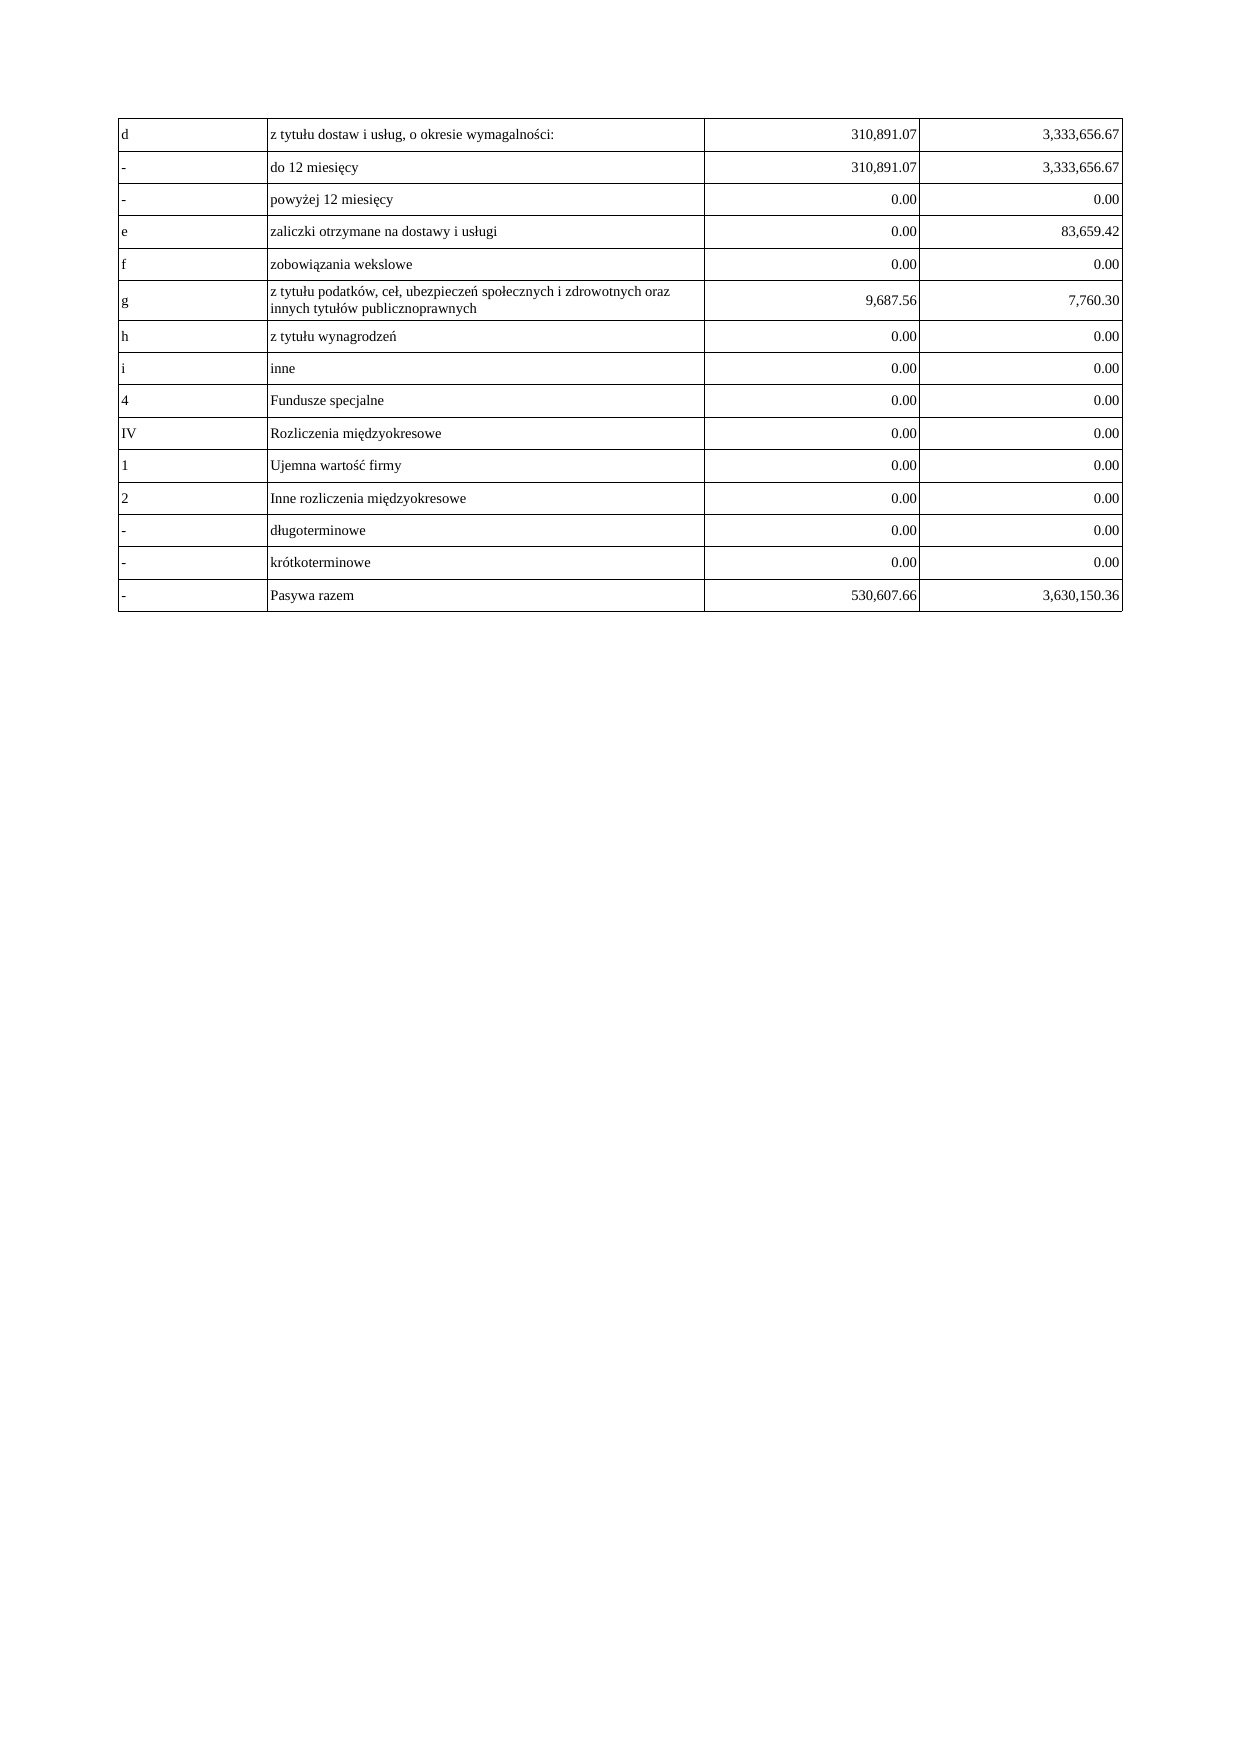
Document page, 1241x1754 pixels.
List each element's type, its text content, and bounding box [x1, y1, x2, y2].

table_cell - [119, 184, 267, 215]
table_cell e [119, 216, 267, 248]
table_cell 3 333 656,67 [920, 152, 1122, 183]
table_cell 0,00 [920, 418, 1122, 449]
table_cell - [119, 515, 267, 546]
table_cell z tytułu dostaw i usług, o okresie wymagalności: [268, 119, 704, 151]
table_cell 310 891,07 [705, 119, 919, 151]
table_cell 0,00 [705, 216, 919, 248]
table_cell d [119, 119, 267, 151]
table_cell do 12 miesięcy [268, 152, 704, 183]
table_cell 0,00 [705, 483, 919, 514]
table_cell długoterminowe [268, 515, 704, 546]
table_cell 0,00 [705, 450, 919, 482]
table_cell 0,00 [705, 321, 919, 352]
table_cell 0,00 [705, 184, 919, 215]
table_cell 0,00 [705, 353, 919, 384]
table_cell 1 [119, 450, 267, 482]
table_cell Pasywa razem [268, 580, 704, 611]
table_cell 0,00 [920, 385, 1122, 417]
table_cell Rozliczenia międzyokresowe [268, 418, 704, 449]
table_cell - [119, 547, 267, 579]
table_cell krótkoterminowe [268, 547, 704, 579]
table_cell 0,00 [920, 249, 1122, 280]
table_cell 0,00 [920, 184, 1122, 215]
table_cell i [119, 353, 267, 384]
table_cell 0,00 [920, 450, 1122, 482]
table_cell 2 [119, 483, 267, 514]
table_cell zaliczki otrzymane na dostawy i usługi [268, 216, 704, 248]
table_cell z tytułu podatków, ceł, ubezpieczeń społecznych i zdrowotnych oraz innych tytułów publicznoprawnych [268, 281, 704, 319]
table_cell 0,00 [705, 249, 919, 280]
table_cell 0,00 [705, 547, 919, 579]
table_cell 0,00 [920, 483, 1122, 514]
table_cell Fundusze specjalne [268, 385, 704, 417]
table_cell g [119, 281, 267, 319]
table_cell 3 333 656,67 [920, 119, 1122, 151]
table_cell inne [268, 353, 704, 384]
table_cell - [119, 152, 267, 183]
table_cell 0,00 [920, 321, 1122, 352]
table_cell 0,00 [920, 547, 1122, 579]
table_cell zobowiązania wekslowe [268, 249, 704, 280]
table_cell 0,00 [920, 515, 1122, 546]
table_cell 4 [119, 385, 267, 417]
table_cell 7 760,30 [920, 281, 1122, 319]
table_cell f [119, 249, 267, 280]
table_cell 0,00 [705, 515, 919, 546]
table_cell Ujemna wartość firmy [268, 450, 704, 482]
table_cell IV [119, 418, 267, 449]
table_cell 0,00 [920, 353, 1122, 384]
table_cell 0,00 [705, 418, 919, 449]
table_cell 3 630 150,36 [920, 580, 1122, 611]
table_cell h [119, 321, 267, 352]
table_cell z tytułu wynagrodzeń [268, 321, 704, 352]
table_cell 83 659,42 [920, 216, 1122, 248]
table_cell powyżej 12 miesięcy [268, 184, 704, 215]
table_cell 310 891,07 [705, 152, 919, 183]
table_cell 0,00 [705, 385, 919, 417]
table_cell Inne rozliczenia międzyokresowe [268, 483, 704, 514]
table_cell 530 607,66 [705, 580, 919, 611]
table_cell - [119, 580, 267, 611]
table_cell 9 687,56 [705, 281, 919, 319]
